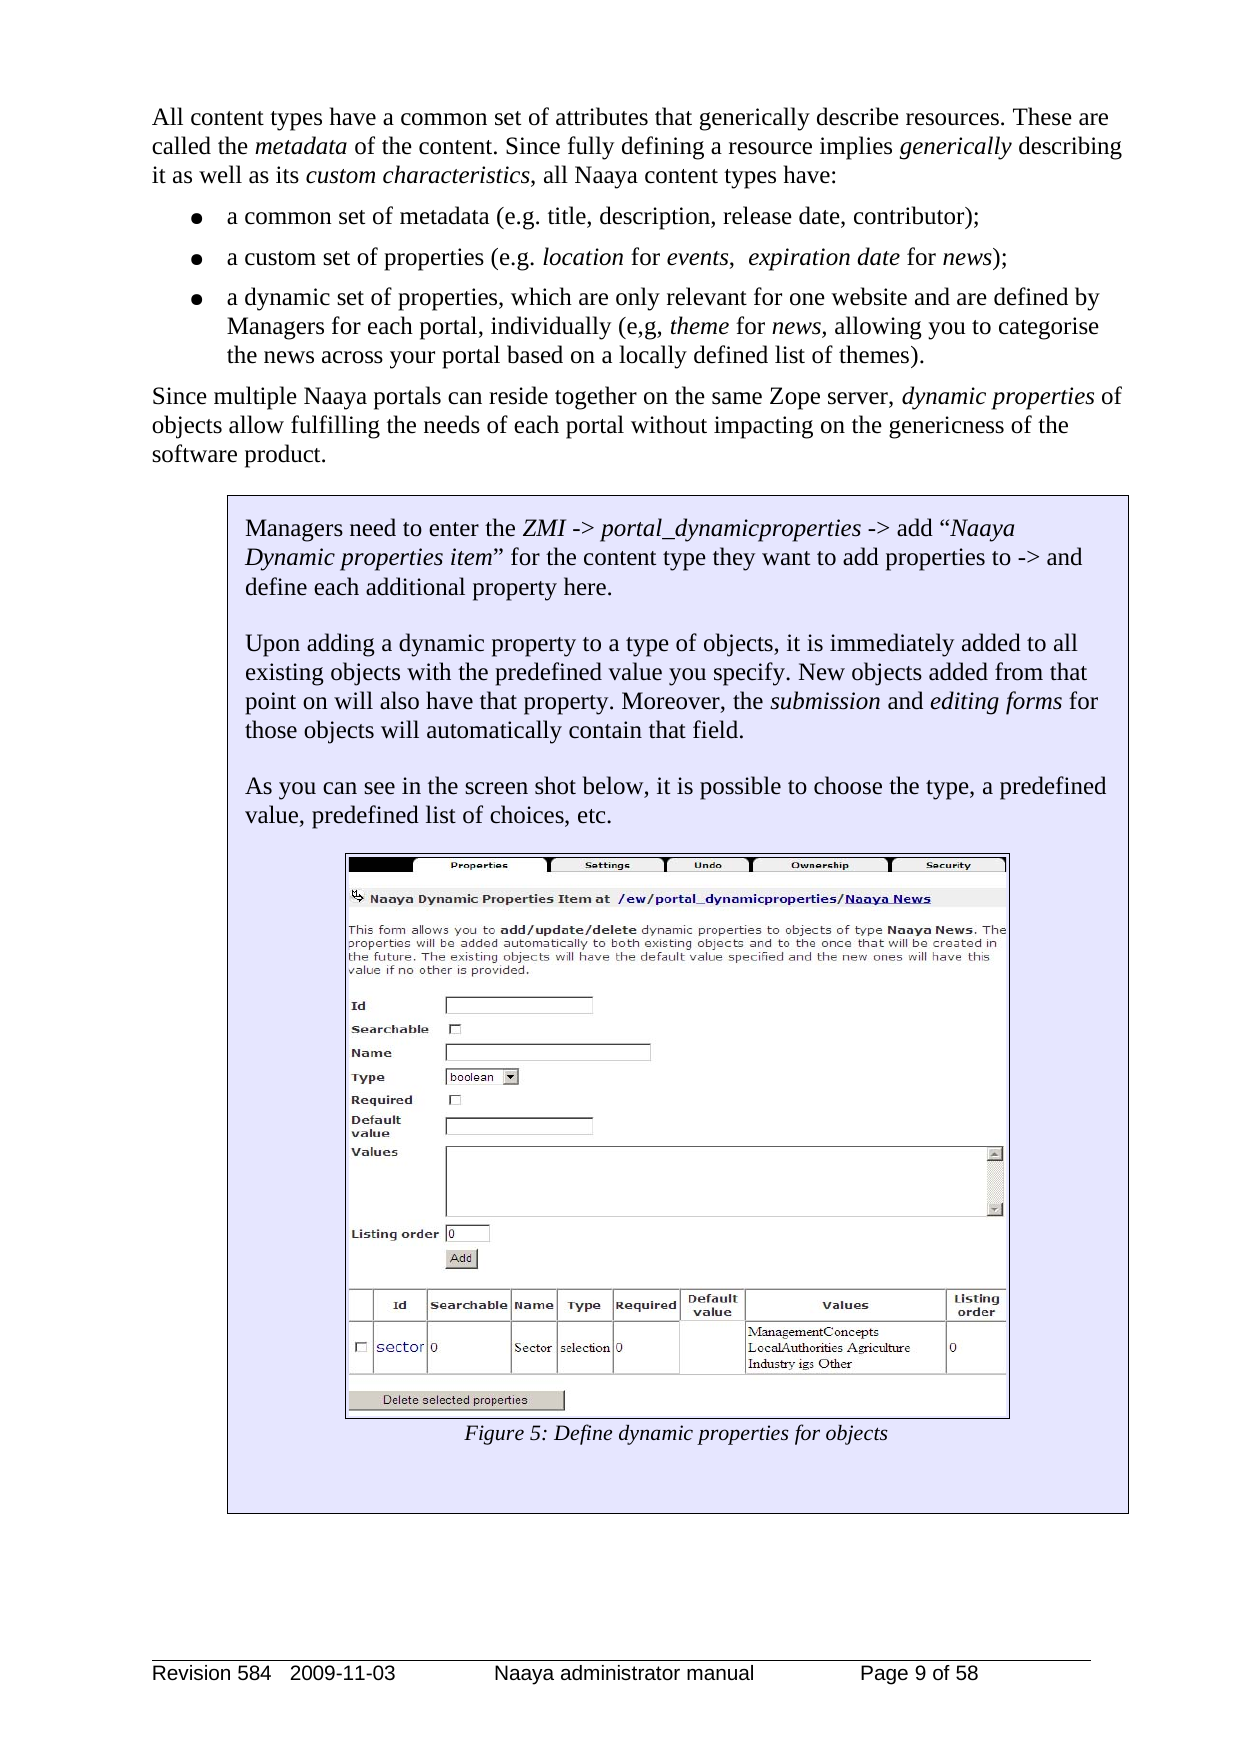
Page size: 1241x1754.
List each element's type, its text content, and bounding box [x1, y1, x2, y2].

text Since multiple Naaya portals can reside together on the same Zope server, dynamic properties of objects allow fulfilling the needs of each portal without impacting on the genericness of the software product. [152, 381, 1128, 468]
list a custom set of properties (e.g. location for events, expiration date for news); [189, 241, 1128, 270]
picture [348, 857, 1007, 1416]
text All content types have a common set of attributes that generically describe resources. These are called the metadata of the content. Since fully defining a resource implies generically describing it as well as its custom characteristics, all Naaya content types have: [152, 102, 1128, 189]
text As you can see in the screen shot below, it is possible to choose the type, a predefined value, predefined list of choices, etc. [228, 752, 1128, 829]
list Figure 5: Define dynamic properties for objects [345, 1419, 972, 1445]
text Upon adding a dynamic property to a type of objects, it is immediately added to all existing objects with the predefined value you specify. New objects added from that point on will also have that property. Moreover, the submission and editing forms for those objects will automatically contain that field. [228, 609, 1128, 744]
list [346, 854, 1009, 1418]
list a common set of metadata (e.g. title, description, release date, contributor); [189, 201, 1128, 229]
text Managers need to enter the ZMI -> portal_dynamicproperties -> add “Naaya Dynamic properties item” for the content type they want to add properties to -> and define each additional property here. [228, 496, 1128, 600]
list a dynamic set of properties, which are only relevant for one website and are defined by Managers for each portal, individually (e,g, theme for news, allowing you to categorise the news across your portal based on a locally defined list of themes). [189, 282, 1128, 369]
